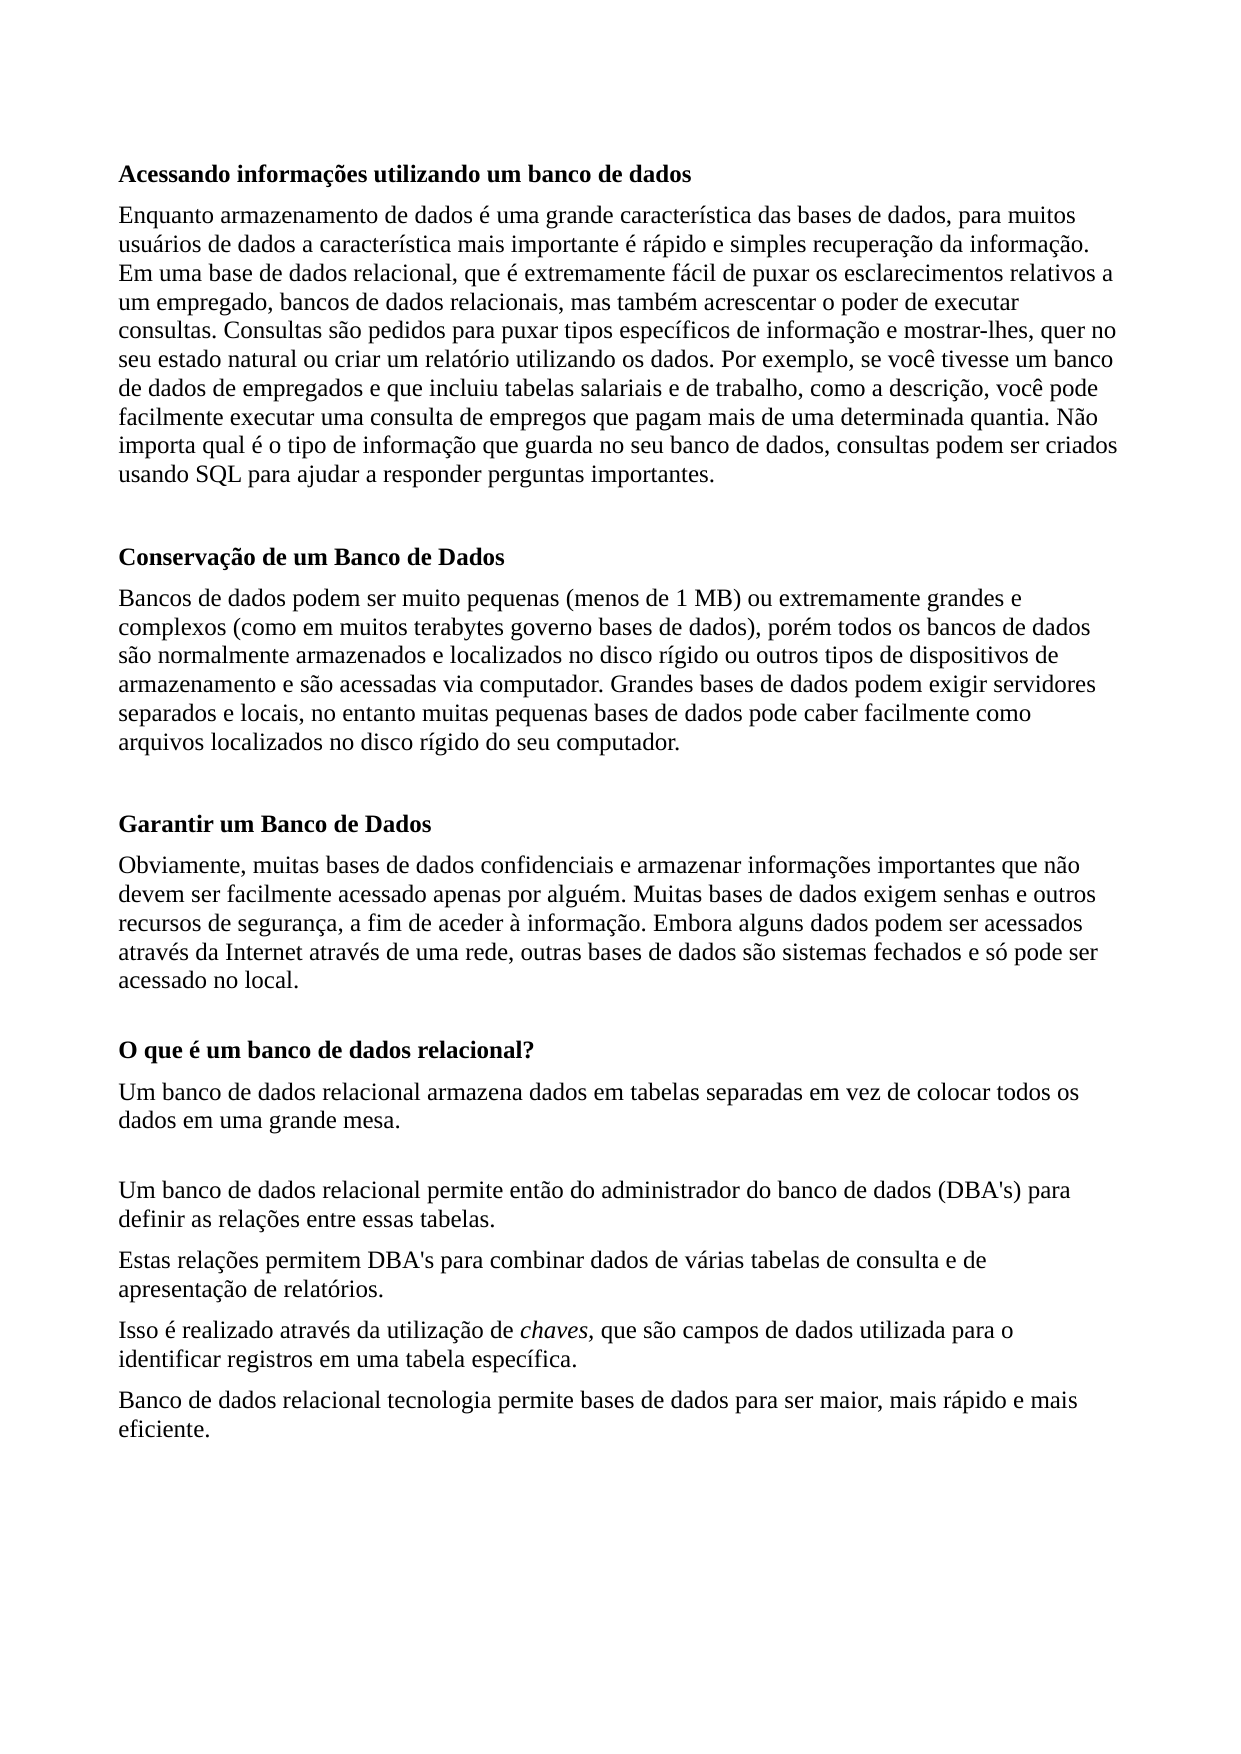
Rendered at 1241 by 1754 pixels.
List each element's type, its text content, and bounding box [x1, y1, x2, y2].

text Enquanto armazenamento de dados é uma grande característica das bases de dados, para muitos usuários de dados a característica mais importante é rápido e simples recuperação da informação. Em uma base de dados relacional, que é extremamente fácil de puxar os esclarecimentos relativos a um empregado, bancos de dados relacionais, mas também acrescentar o poder de executar consultas. Consultas são pedidos para puxar tipos específicos de informação e mostrar-lhes, quer no seu estado natural ou criar um relatório utilizando os dados. Por exemplo, se você tivesse um banco de dados de empregados e que incluiu tabelas salariais e de trabalho, como a descrição, você pode facilmente executar uma consulta de empregos que pagam mais de uma determinada quantia. Não importa qual é o tipo de informação que guarda no seu banco de dados, consultas podem ser criados usando SQL para ajudar a responder perguntas importantes. [118, 201, 1122, 488]
text Garantir um Banco de Dados [118, 809, 1122, 838]
text Banco de dados relacional tecnologia permite bases de dados para ser maior, mais rápido e mais eficiente. [118, 1386, 1122, 1443]
text Um banco de dados relacional permite então do administrador do banco de dados (DBA's) para definir as relações entre essas tabelas. [118, 1176, 1122, 1233]
text O que é um banco de dados relacional? [118, 1036, 1122, 1064]
text Bancos de dados podem ser muito pequenas (menos de 1 MB) ou extremamente grandes e complexos (como em muitos terabytes governo bases de dados), porém todos os bancos de dados são normalmente armazenados e localizados no disco rígido ou outros tipos de dispositivos de armazenamento e são acessadas via computador. Grandes bases de dados podem exigir servidores separados e locais, no entanto muitas pequenas bases de dados pode caber facilmente como arquivos localizados no disco rígido do seu computador. [118, 583, 1122, 756]
text Isso é realizado através da utilização de chaves, que são campos de dados utilizada para o identificar registros em uma tabela específica. [118, 1316, 1122, 1373]
text Conservação de um Banco de Dados [118, 542, 1122, 571]
text Obviamente, muitas bases de dados confidenciais e armazenar informações importantes que não devem ser facilmente acessado apenas por alguém. Muitas bases de dados exigem senhas e outros recursos de segurança, a fim de aceder à informação. Embora alguns dados podem ser acessados através da Internet através de uma rede, outras bases de dados são sistemas fechados e só pode ser acessado no local. [118, 851, 1122, 994]
text Acessando informações utilizando um banco de dados [118, 159, 1122, 188]
text Estas relações permitem DBA's para combinar dados de várias tabelas de consulta e de apresentação de relatórios. [118, 1246, 1122, 1303]
text Um banco de dados relacional armazena dados em tabelas separadas em vez de colocar todos os dados em uma grande mesa. [118, 1077, 1122, 1134]
